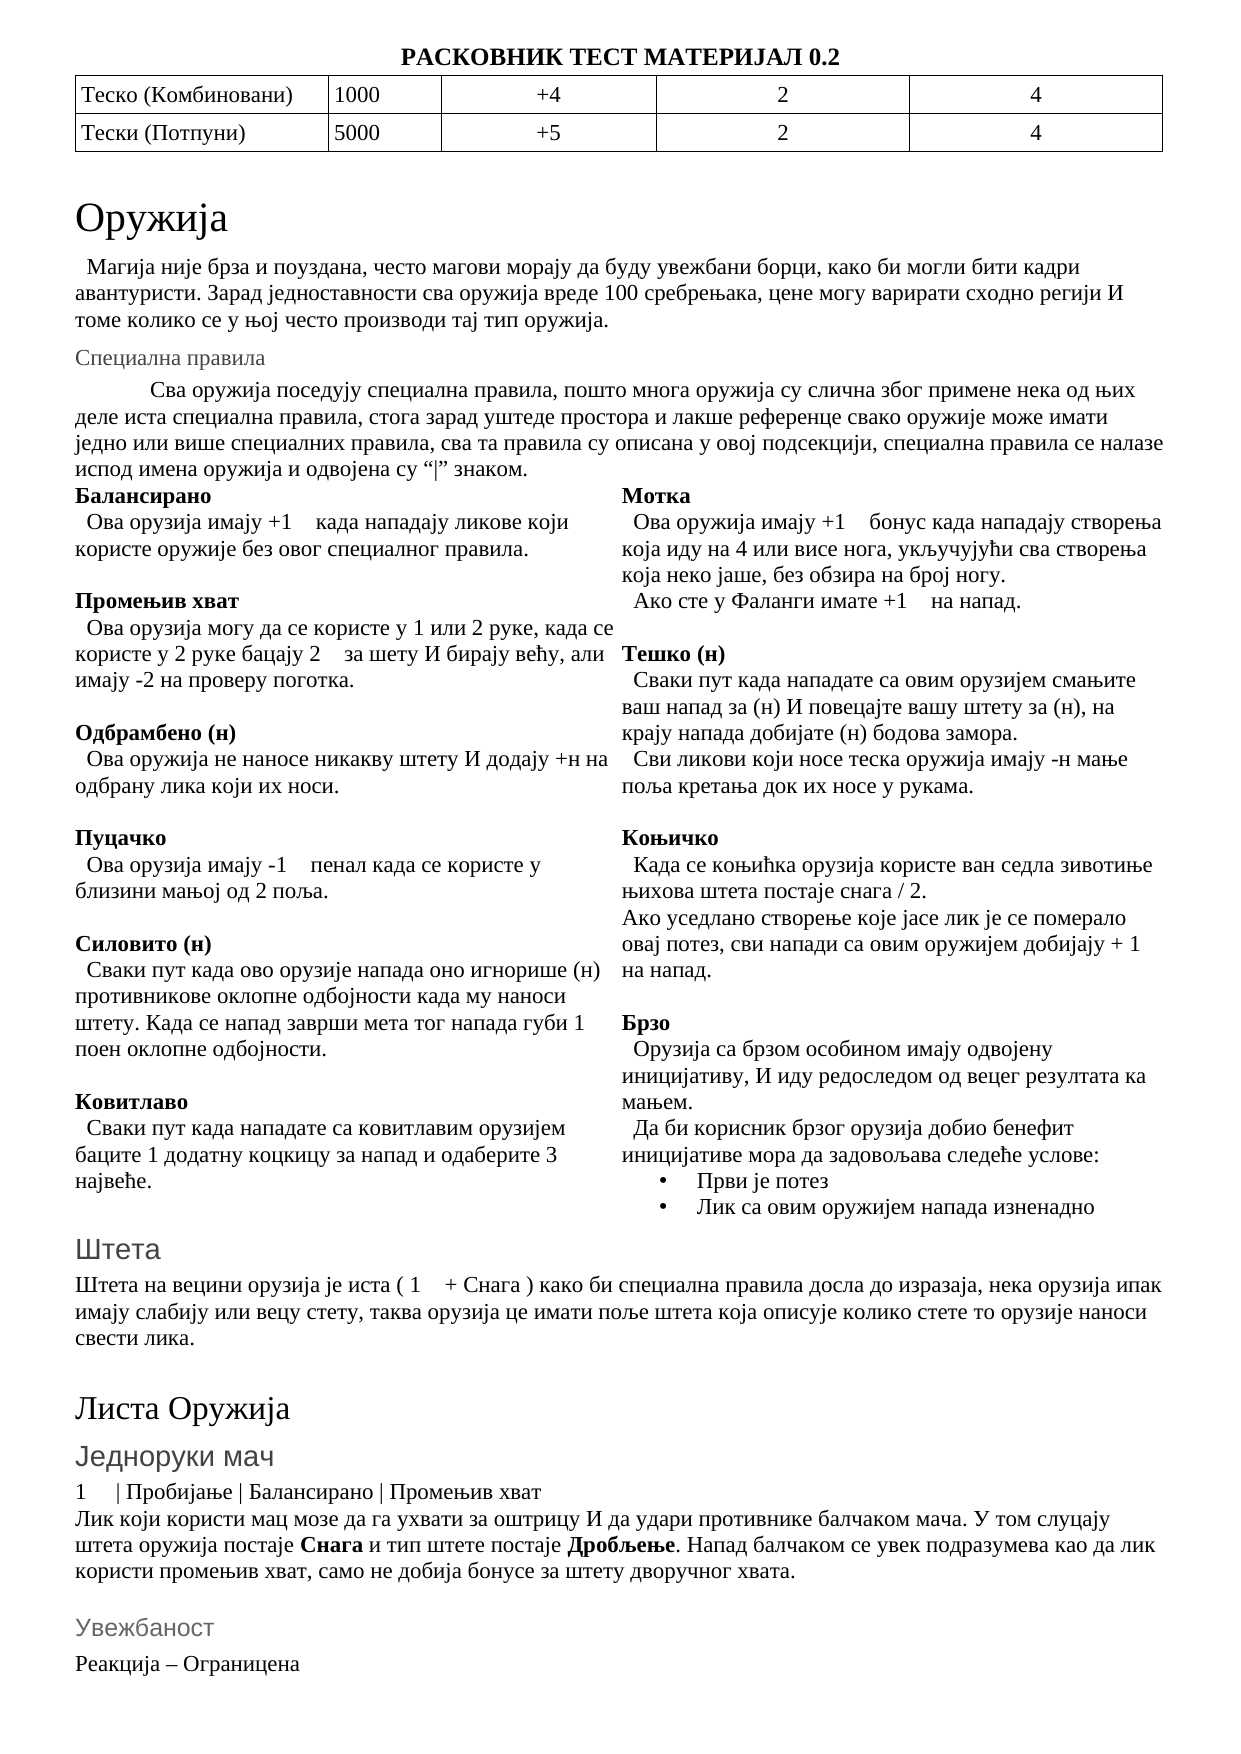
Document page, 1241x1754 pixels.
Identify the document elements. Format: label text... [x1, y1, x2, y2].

table_cell 5000 [329, 114, 441, 151]
text Штета на вецини орузија је иста ( 1🎲 + Снага ) како би специална правила досла до изразаја, нека орузија ипак имају слабију или вецу стету, таква орузија це имати поље штета која описује колико стете то орузије наноси свести лика. [75, 1271, 1166, 1350]
list Први је потез [659, 1167, 1166, 1193]
subtitle Специална правила [75, 344, 1166, 370]
text Да би корисник брзог орузија добио бенефит иницијативе мора да задовољава следеће услове: [622, 1114, 1166, 1167]
table_cell 1000 [329, 76, 441, 113]
subtitle Листа Оружија [75, 1388, 1166, 1426]
text Ковитлаво [75, 1088, 619, 1114]
text Сви ликови који носе теска оружија имају -н мање поља кретања док их носе у рукама. [622, 745, 1166, 798]
table_cell Теско (Комбиновани) [76, 76, 328, 113]
text Сваки пут када нападате са овим орузијем смањите ваш напад за (н) И повецајте вашу штету за (н), на крају напада добијате (н) бодова замора. [622, 666, 1166, 745]
text Брзо [622, 1009, 1166, 1035]
subtitle Увежбаност [75, 1613, 1166, 1642]
text Одбрамбено (н) [75, 719, 619, 745]
text Коњичко [622, 824, 1166, 851]
table_cell 4 [910, 76, 1162, 113]
text Ова орузија имају -1🎲 пенал када се користе у близини мањој од 2 поља. [75, 851, 619, 903]
text Ова оружија имају +1🎲 бонус када нападају створења која иду на 4 или висе нога, укључујући сва створења која неко јаше, без обзира на број ногу. Ако сте у Фаланги имате +1🎲 на напад. [622, 508, 1166, 614]
text Балансирано [75, 482, 619, 508]
table_cell 2 [657, 114, 909, 151]
text Сва оружија поседују специална правила, пошто многа оружија су слична због примене нека од њих деле иста специална правила, стога зарад уштеде простора и лакше референце свако оружије може имати једно или више специалних правила, сва та правила су описана у овој подсекцији, специална правила се налазе испод имена оружија и одвојена су “|” знаком. [75, 376, 1166, 482]
text Сваки пут када ово орузије напада оно игнорише (н) противникове оклопне одбојности када му наноси штету. Када се напад заврши мета тог напада губи 1 поен оклопне одбојности. [75, 956, 619, 1062]
text Мотка [622, 482, 1166, 508]
text Ако уседлано створење које јасе лик је се померало овај потез, сви напади са овим оружијем добијају + 1🎲 на напад. [622, 903, 1166, 983]
text Лик који користи мац мозе да га ухвати за оштрицу И да удари противнике балчаком мача. У том слуцају штета оружија постаје Снага и тип штете постаје Дробљење. Напад балчаком се увек подразумева као да лик користи промењив хват, само не добија бонусе за штету дворучног хвата. [75, 1505, 1166, 1584]
text Ова орузија имају +1🎲 када нападају ликове који користе оружије без овог специалног правила. [75, 508, 619, 561]
table_cell +5 [442, 114, 656, 151]
text Реакција – Ограницена [75, 1650, 1166, 1676]
text Промењив хват [75, 587, 619, 614]
text 1 💥 | Пробијање | Балансирано | Промењив хват [75, 1478, 1166, 1505]
text Силовито (н) [75, 930, 619, 956]
text Магија није брза и поуздана, често магови морају да буду увежбани борци, како би могли бити кадри авантуристи. Зарад једноставности сва оружија вреде 100 сребрењака, цене могу варирати сходно регији И томе колико се у њој често производи тај тип оружија. [75, 253, 1166, 332]
text Ова оружија не наносе никакву штету И додају +н на одбрану лика који их носи. [75, 745, 619, 798]
table_cell 4 [910, 114, 1162, 151]
text Када се коњићка орузија користе ван седла зивотиње њихова штета постаје снага / 2. [622, 851, 1166, 903]
text Тешко (н) [622, 640, 1166, 666]
subtitle Једноруки мач [75, 1439, 1166, 1472]
table_cell Тески (Потпуни) [76, 114, 328, 151]
text Сваки пут када нападате са ковитлавим орузијем баците 1 додатну коцкицу за напад и одаберите 3 највеће. [75, 1114, 619, 1193]
text Пуцачко [75, 824, 619, 851]
subtitle Оружија [75, 193, 1166, 241]
text Ова орузија могу да се користе у 1 или 2 руке, када се користе у 2 руке бацају 2🎲 за шету И бирају већу, али имају -2 на проверу поготка. [75, 614, 619, 693]
text Орузија са брзом особином имају одвојену иницијативу, И иду редоследом од вецег резултата ка мањем. [622, 1035, 1166, 1114]
subtitle Штета [75, 1232, 1166, 1265]
list Лик са овим оружијем напада изненадно [659, 1193, 1166, 1220]
table_cell +4 [442, 76, 656, 113]
table_cell 2 [657, 76, 909, 113]
